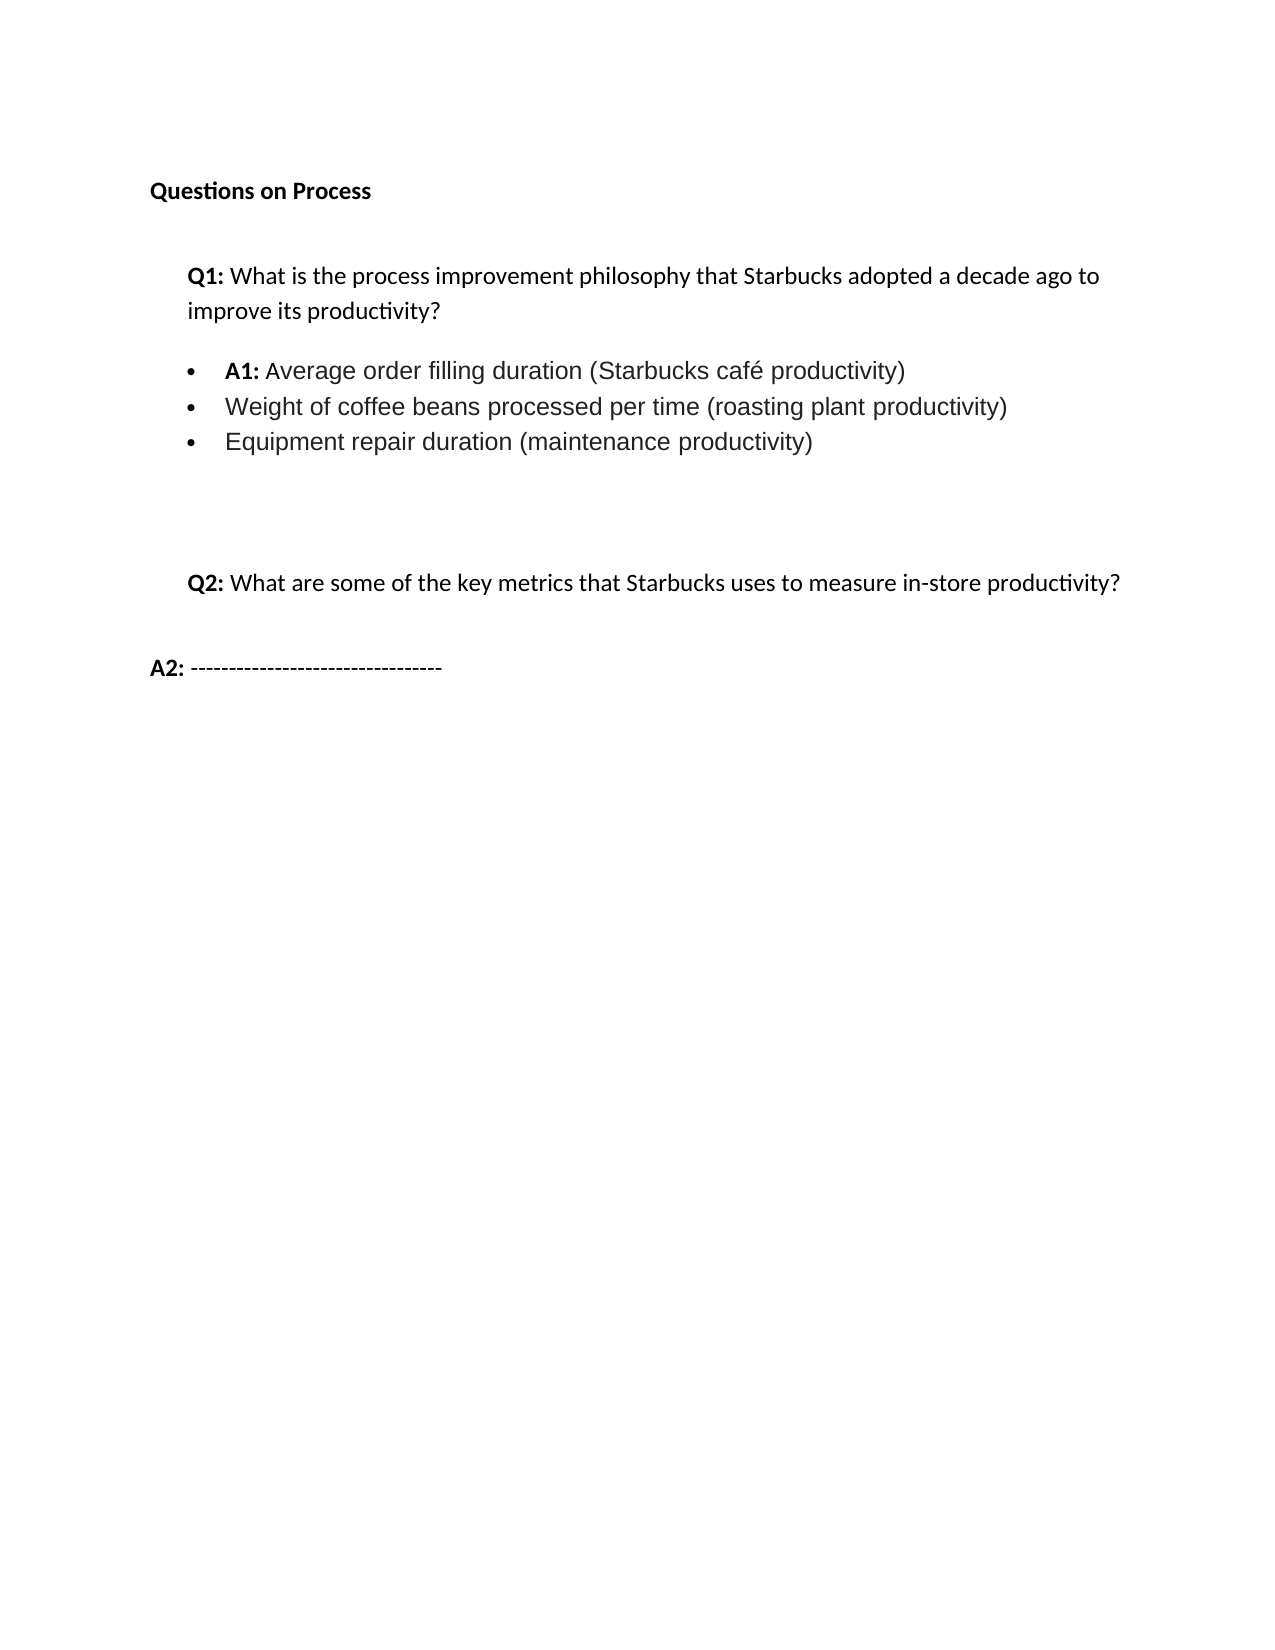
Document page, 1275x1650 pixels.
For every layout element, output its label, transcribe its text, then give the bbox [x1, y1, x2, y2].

list A1: Average order filling duration (Starbucks café productivity) [187, 355, 1125, 386]
text A2: --------------------------------- [150, 652, 1125, 682]
text Q1: What is the process improvement philosophy that Starbucks adopted a decade ago to improve its productivity? [187, 260, 1125, 326]
text Questions on Process [150, 175, 1125, 206]
text Q2: What are some of the key metrics that Starbucks uses to measure in-store productivity? [187, 567, 1125, 597]
list Equipment repair duration (maintenance productivity) [187, 427, 1125, 456]
list Weight of coffee beans processed per time (roasting plant productivity) [187, 392, 1125, 421]
